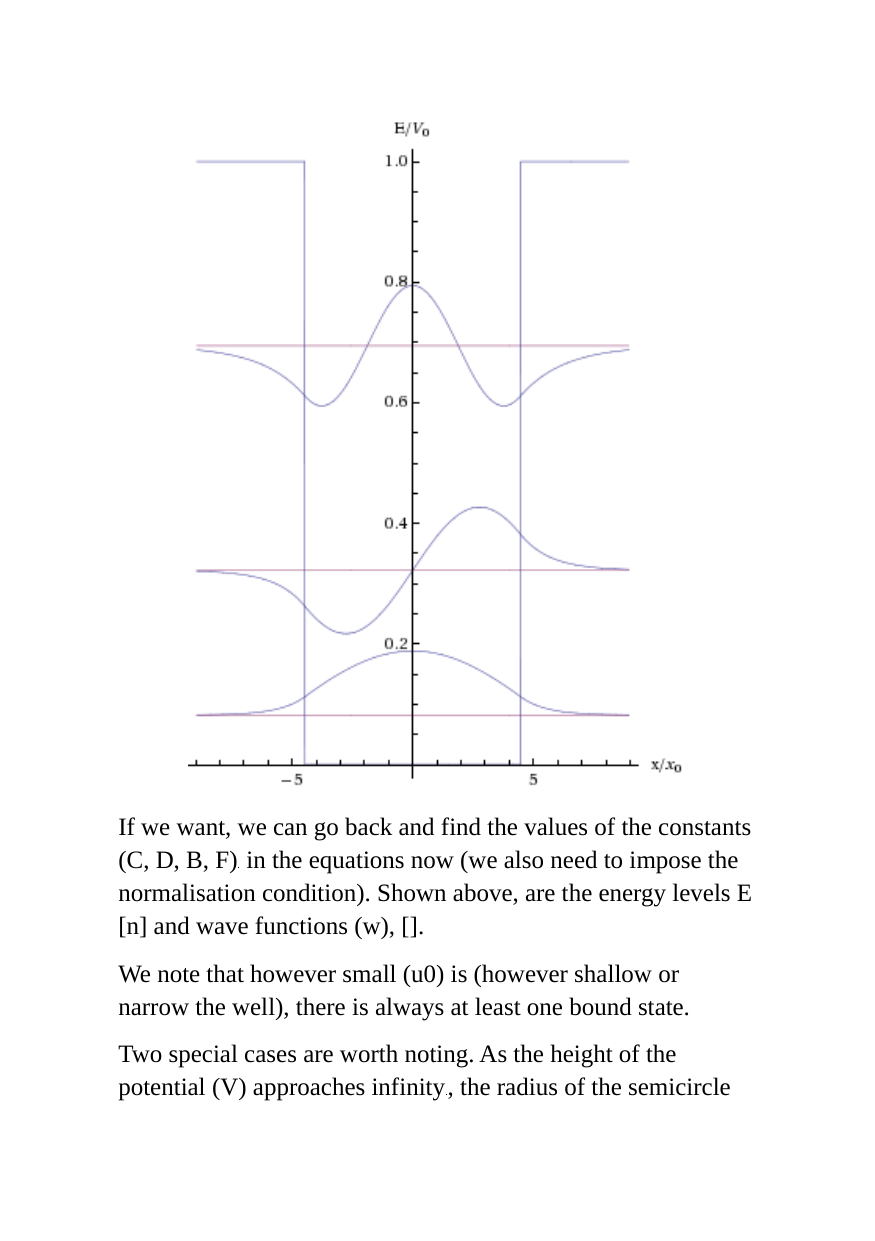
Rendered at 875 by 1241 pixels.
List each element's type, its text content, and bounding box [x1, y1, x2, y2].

text Two special cases are worth noting. As the height of the potential (V) approaches infinity, the radius of the semicircle [118, 1039, 756, 1101]
text We note that however small (u0) is (however shallow or narrow the well), there is always at least one bound state. [118, 959, 756, 1020]
picture [188, 118, 686, 793]
text If we want, we can go back and find the values of the constants (C, D, B, F) in the equations now (we also need to impose the normalisation condition). Shown above, are the energy levels E [n] and wave functions (w), []. [118, 812, 756, 940]
